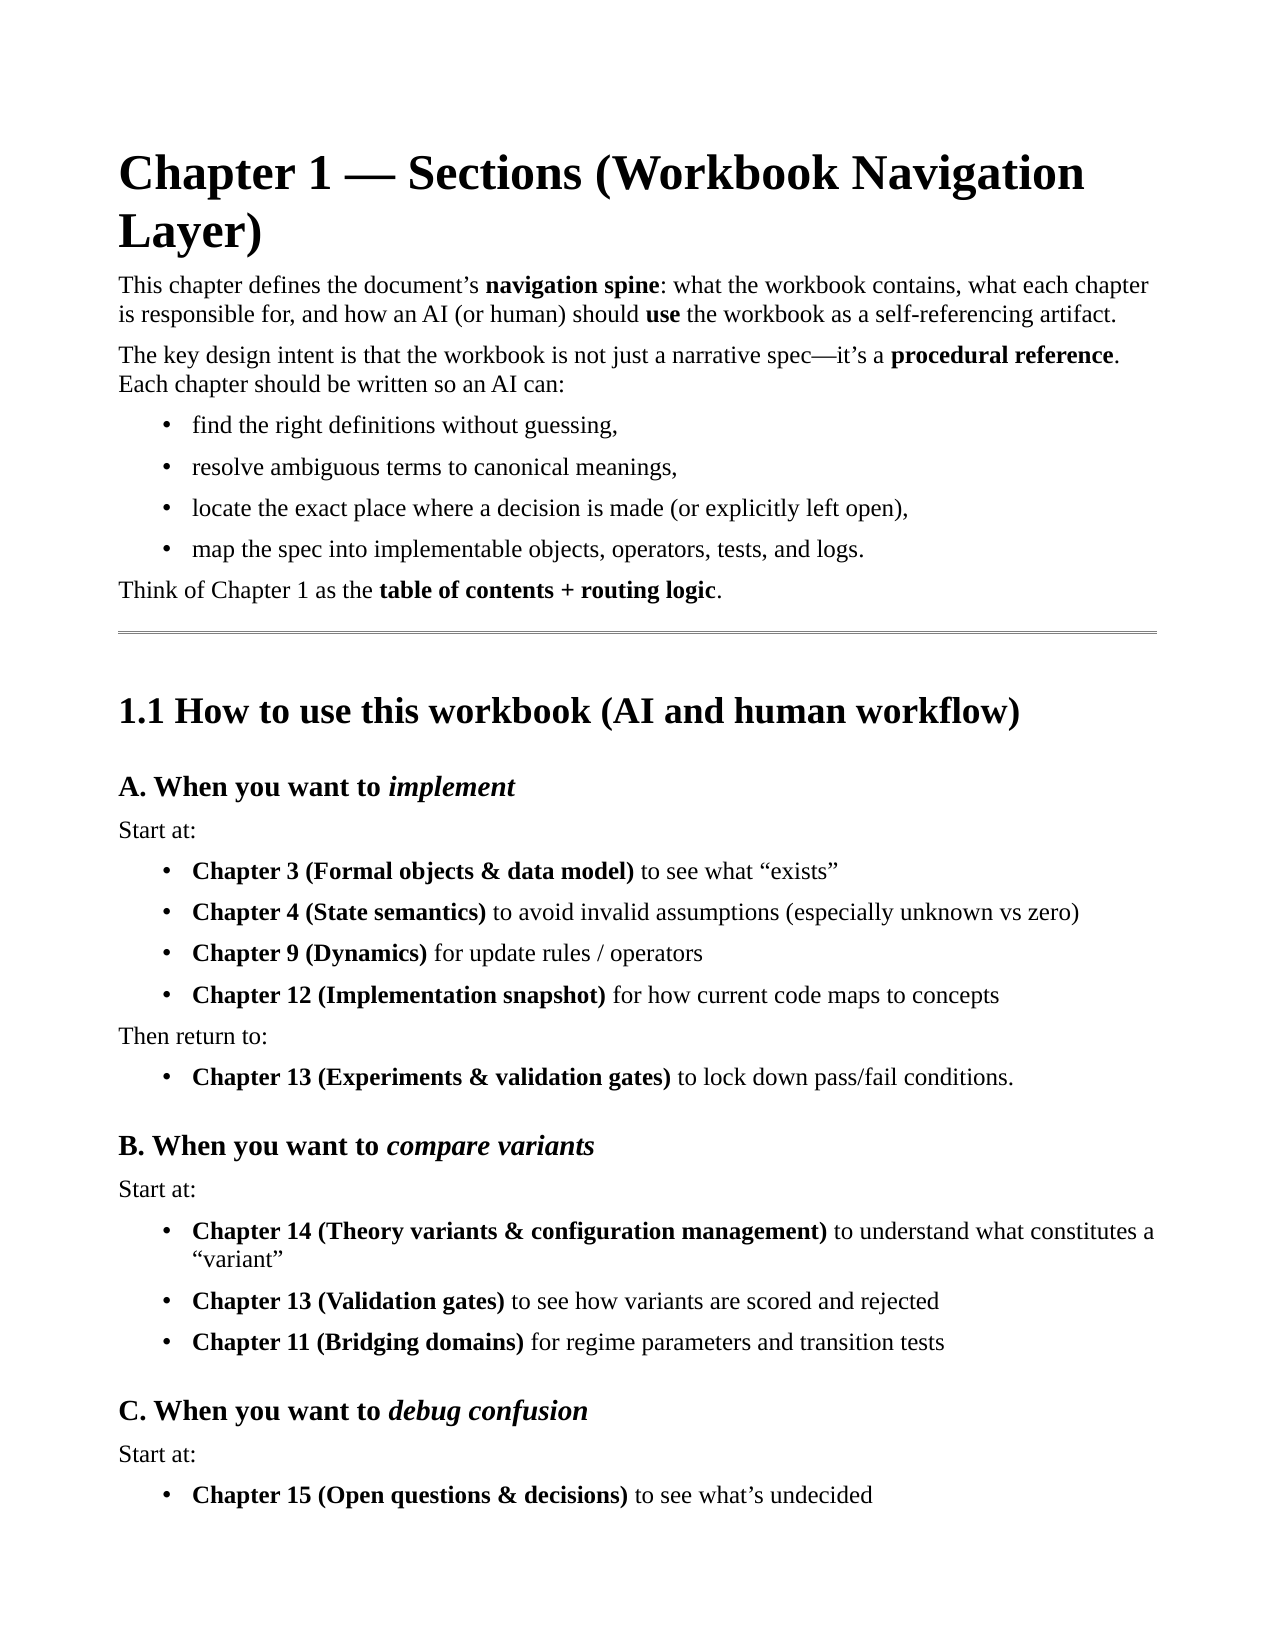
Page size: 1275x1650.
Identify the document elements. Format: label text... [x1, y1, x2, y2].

list Chapter 15 (Open questions & decisions) to see what’s undecided [162, 1481, 1157, 1509]
text The key design intent is that the workbook is not just a narrative spec—it’s a procedural reference. Each chapter should be written so an AI can: [118, 341, 1157, 398]
list Chapter 4 (State semantics) to avoid invalid assumptions (especially unknown vs zero) [162, 897, 1157, 926]
list Chapter 11 (Bridging domains) for regime parameters and transition tests [162, 1327, 1157, 1356]
text Then return to: [118, 1021, 1157, 1050]
subtitle A. When you want to implement [118, 769, 1157, 802]
list Chapter 12 (Implementation snapshot) for how current code maps to concepts [162, 980, 1157, 1008]
text Start at: [118, 815, 1157, 843]
list Chapter 14 (Theory variants & configuration management) to understand what constitutes a “variant” [162, 1216, 1157, 1273]
text Start at: [118, 1174, 1157, 1203]
list find the right definitions without guessing, [162, 411, 1157, 439]
subtitle C. When you want to debug confusion [118, 1393, 1157, 1427]
subtitle Chapter 1 — Sections (Workbook Navigation Layer) [118, 143, 1157, 258]
list resolve ambiguous terms to canonical meanings, [162, 452, 1157, 481]
list Chapter 13 (Experiments & validation gates) to lock down pass/fail conditions. [162, 1062, 1157, 1091]
list Chapter 3 (Formal objects & data model) to see what “exists” [162, 856, 1157, 885]
text Start at: [118, 1439, 1157, 1468]
list Chapter 13 (Validation gates) to see how variants are scored and rejected [162, 1286, 1157, 1314]
text Think of Chapter 1 as the table of contents + routing logic. [118, 576, 1157, 604]
list Chapter 9 (Dynamics) for update rules / operators [162, 938, 1157, 967]
subtitle 1.1 How to use this workbook (AI and human workflow) [118, 688, 1157, 731]
list map the spec into implementable objects, operators, tests, and logs. [162, 534, 1157, 563]
subtitle B. When you want to compare variants [118, 1128, 1157, 1162]
list locate the exact place where a decision is made (or explicitly left open), [162, 493, 1157, 522]
text This chapter defines the document’s navigation spine: what the workbook contains, what each chapter is responsible for, and how an AI (or human) should use the workbook as a self-referencing artifact. [118, 271, 1157, 328]
